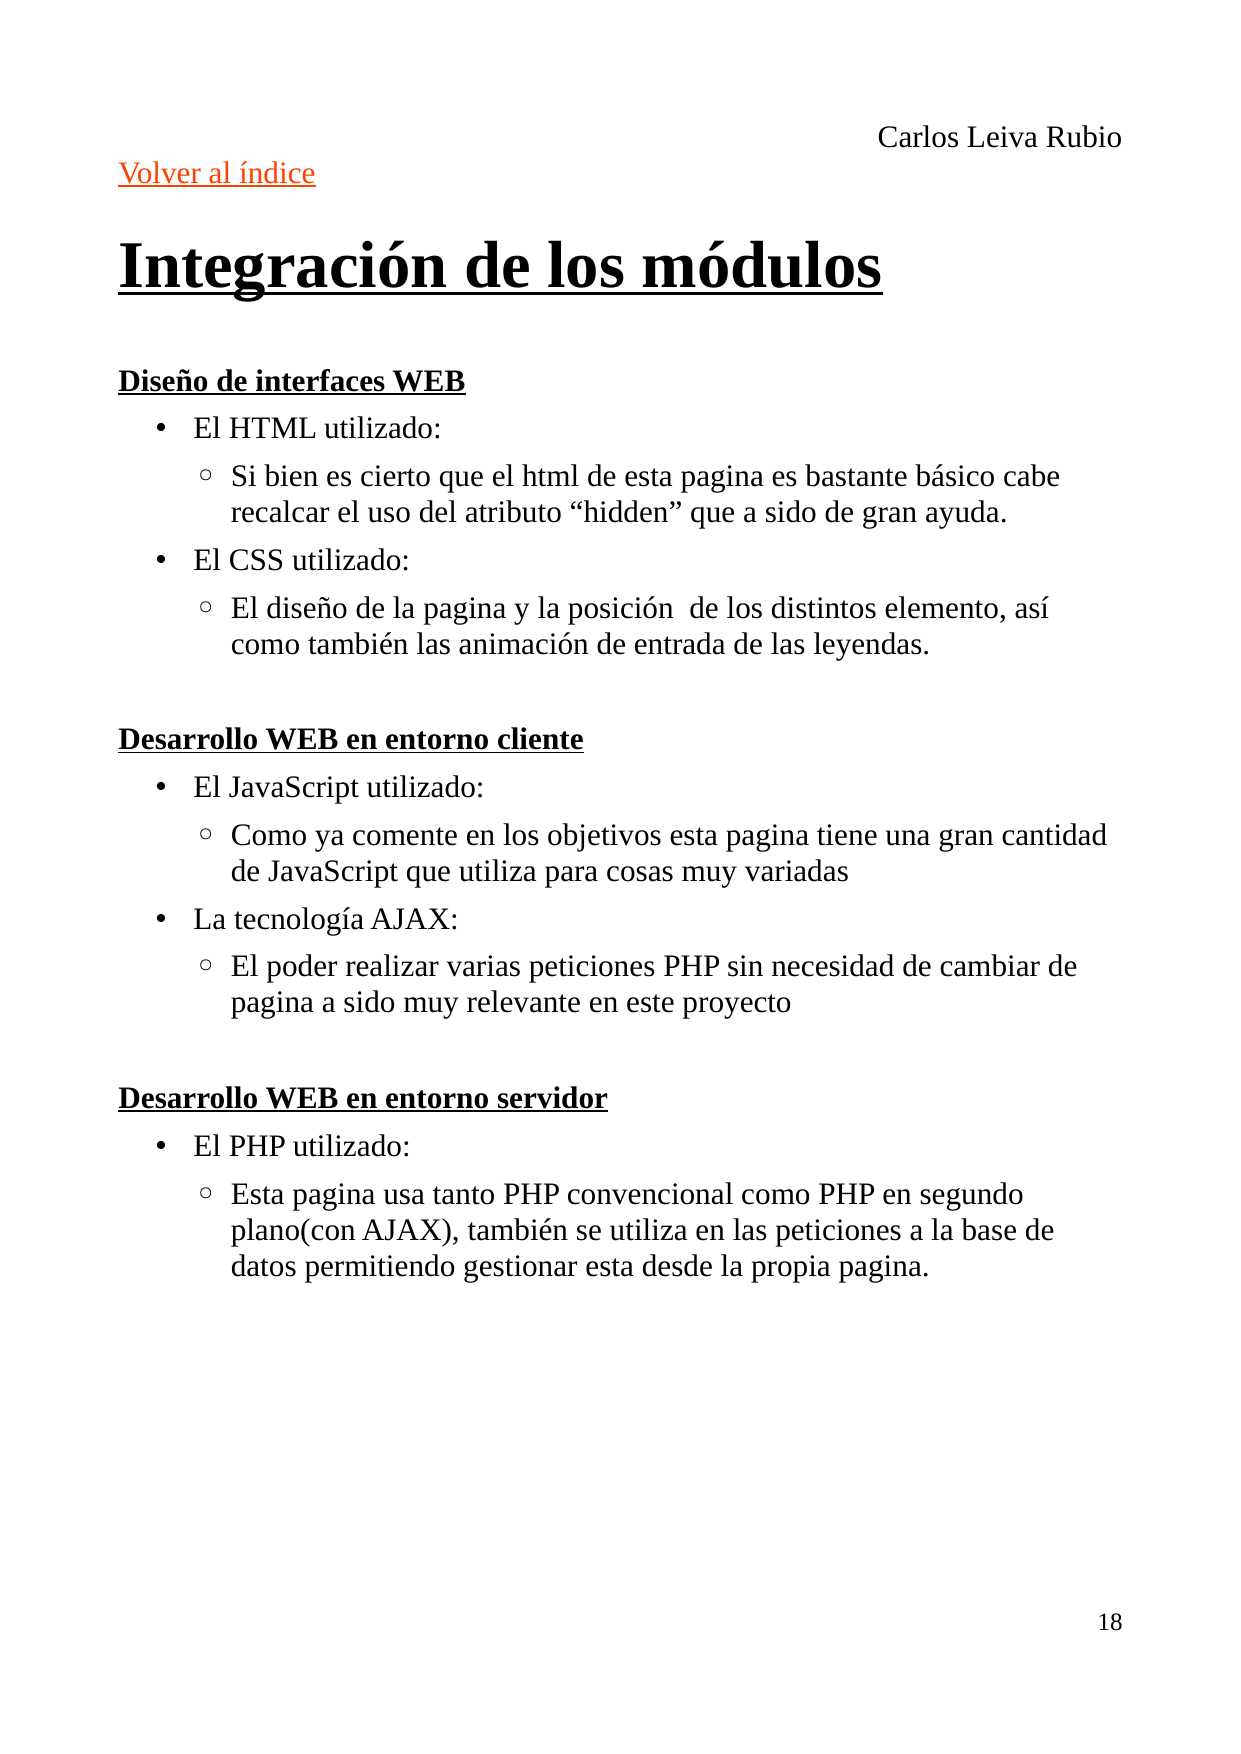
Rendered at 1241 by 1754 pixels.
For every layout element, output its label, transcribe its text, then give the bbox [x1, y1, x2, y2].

text Integración de los módulos [118, 225, 1122, 302]
list El poder realizar varias peticiones PHP sin necesidad de cambiar de pagina a sido muy relevante en este proyecto [193, 948, 1122, 1019]
list El JavaScript utilizado: [156, 768, 1122, 804]
list La tecnología AJAX: [156, 900, 1122, 936]
list Esta pagina usa tanto PHP convencional como PHP en segundo plano(con AJAX), también se utiliza en las peticiones a la base de datos permitiendo gestionar esta desde la propia pagina. [193, 1175, 1122, 1283]
list El HTML utilizado: [156, 409, 1122, 446]
text Diseño de interfaces WEB [118, 362, 1122, 398]
list El PHP utilizado: [156, 1127, 1122, 1163]
list Como ya comente en los objetivos esta pagina tiene una gran cantidad de JavaScript que utiliza para cosas muy variadas [193, 816, 1122, 888]
text Desarrollo WEB en entorno servidor [118, 1079, 1122, 1115]
list El diseño de la pagina y la posición de los distintos elemento, así como también las animación de entrada de las leyendas. [193, 589, 1122, 661]
list Si bien es cierto que el html de esta pagina es bastante básico cabe recalcar el uso del atributo “hidden” que a sido de gran ayuda. [193, 457, 1122, 529]
list El CSS utilizado: [156, 541, 1122, 577]
text Desarrollo WEB en entorno cliente [118, 721, 1122, 756]
